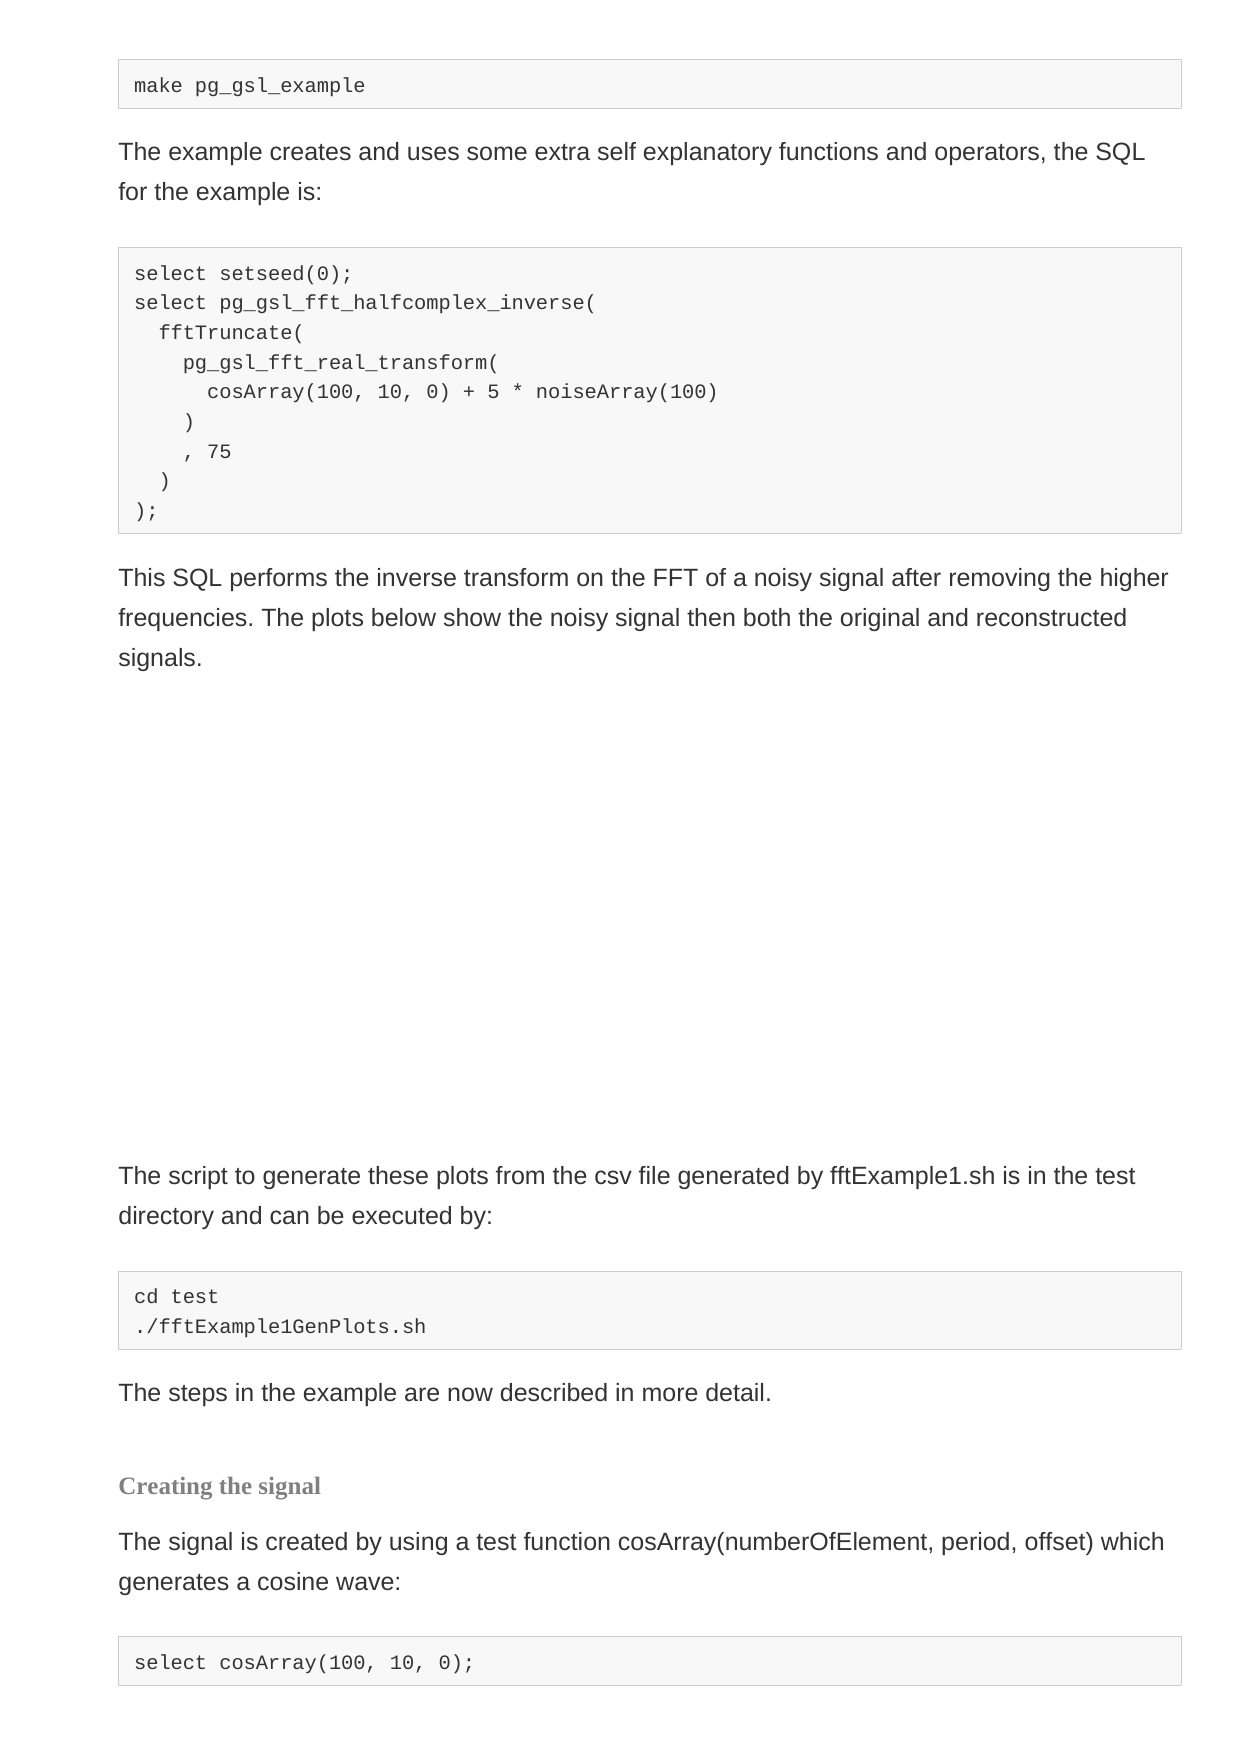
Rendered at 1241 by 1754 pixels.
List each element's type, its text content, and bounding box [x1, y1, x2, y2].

text The script to generate these plots from the csv file generated by fftExample1.sh is in the test directory and can be executed by: [118, 1161, 1181, 1229]
text , 75 [119, 425, 1181, 455]
text ) [119, 455, 1181, 484]
text The example creates and uses some extra self explanatory functions and operators, the SQL for the example is: [118, 137, 1181, 206]
subtitle Creating the signal [118, 1471, 1181, 1500]
text select cosArray(100, 10, 0); [119, 1637, 1181, 1685]
text ) [119, 396, 1181, 425]
text The signal is created by using a test function cosArray(numberOfElement, period, offset) which generates a cosine wave: [118, 1526, 1181, 1595]
text pg_gsl_fft_real_transform( [119, 336, 1181, 366]
text cosArray(100, 10, 0) + 5 * noiseArray(100) [119, 366, 1181, 396]
text select setseed(0); [119, 248, 1181, 277]
text cd test [119, 1272, 1181, 1300]
text select pg_gsl_fft_halfcomplex_inverse( [119, 277, 1181, 306]
text ./fftExample1GenPlots.sh [119, 1300, 1181, 1349]
text ); [119, 484, 1181, 533]
text fftTruncate( [119, 306, 1181, 336]
text This SQL performs the inverse transform on the FFT of a noisy signal after removing the higher frequencies. The plots below show the noisy signal then both the original and reconstructed signals. [118, 563, 1181, 672]
text make pg_gsl_example [119, 60, 1181, 108]
text The steps in the example are now described in more detail. [118, 1378, 1181, 1407]
